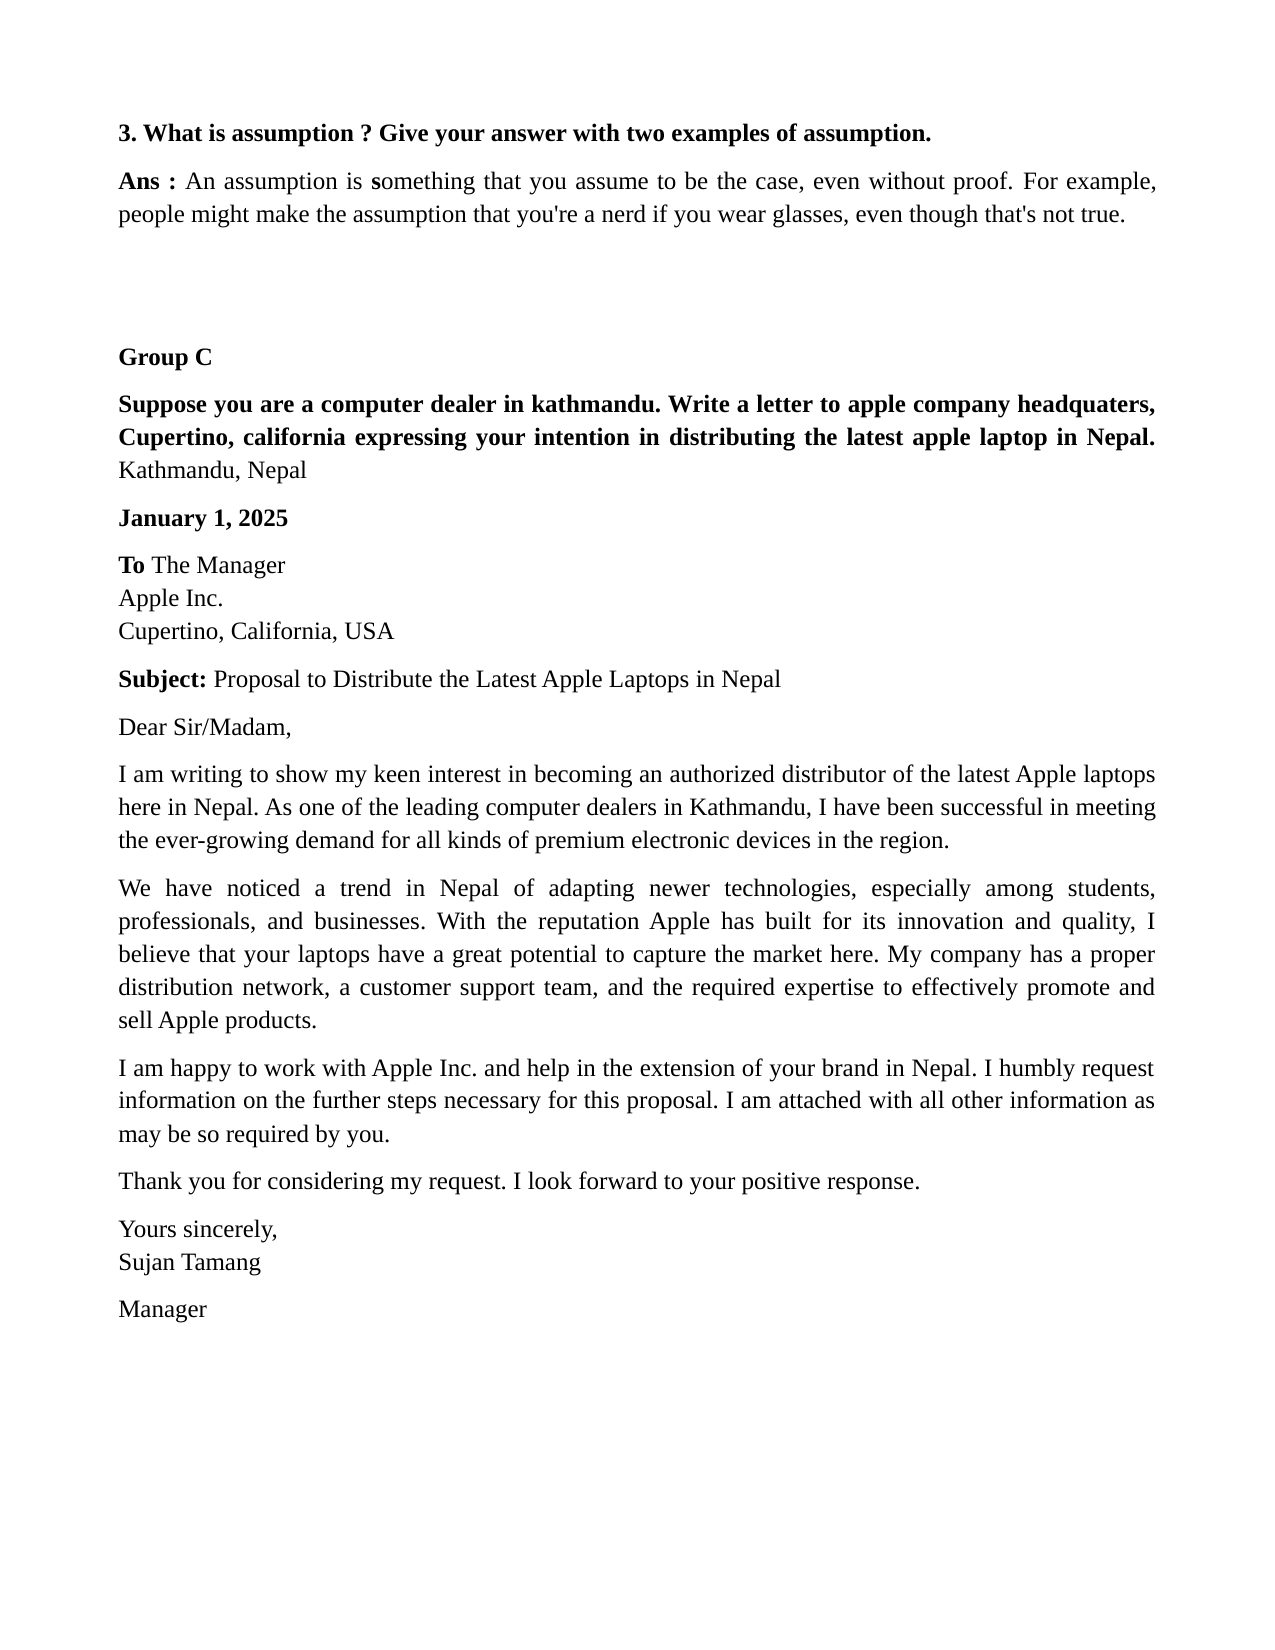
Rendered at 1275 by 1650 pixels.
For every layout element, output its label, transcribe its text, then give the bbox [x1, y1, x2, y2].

text Dear Sir/Madam, [118, 712, 1157, 740]
text Thank you for considering my request. I look forward to your positive response. [118, 1166, 1157, 1195]
text Group C [118, 342, 1157, 370]
text To The Manager Apple Inc. Cupertino, California, USA [118, 550, 1157, 645]
text I am happy to work with Apple Inc. and help in the extension of your brand in Nepal. I humbly request information on the further steps necessary for this proposal. I am attached with all other information as may be so required by you. [118, 1053, 1157, 1147]
text January 1, 2025 [118, 503, 1157, 532]
text Suppose you are a computer dealer in kathmandu. Write a letter to apple company headquaters, Cupertino, california expressing your intention in distributing the latest apple laptop in Nepal. Kathmandu, Nepal [118, 389, 1157, 484]
text Subject: Proposal to Distribute the Latest Apple Laptops in Nepal [118, 664, 1157, 693]
text I am writing to show my keen interest in becoming an authorized distributor of the latest Apple laptops here in Nepal. As one of the leading computer dealers in Kathmandu, I have been successful in meeting the ever-growing demand for all kinds of premium electronic devices in the region. [118, 759, 1157, 854]
text Ans : An assumption is something that you assume to be the case, even without proof. For example, people might make the assumption that you're a nerd if you wear glasses, even though that's not true. [118, 166, 1157, 227]
text Yours sincerely, Sujan Tamang [118, 1214, 1157, 1276]
text Manager [118, 1294, 1157, 1323]
text We have noticed a trend in Nepal of adapting newer technologies, especially among students, professionals, and businesses. With the reputation Apple has built for its innovation and quality, I believe that your laptops have a great potential to capture the market here. My company has a proper distribution network, a customer support team, and the required expertise to effectively promote and sell Apple products. [118, 873, 1157, 1034]
text 3. What is assumption ? Give your answer with two examples of assumption. [118, 118, 1157, 147]
